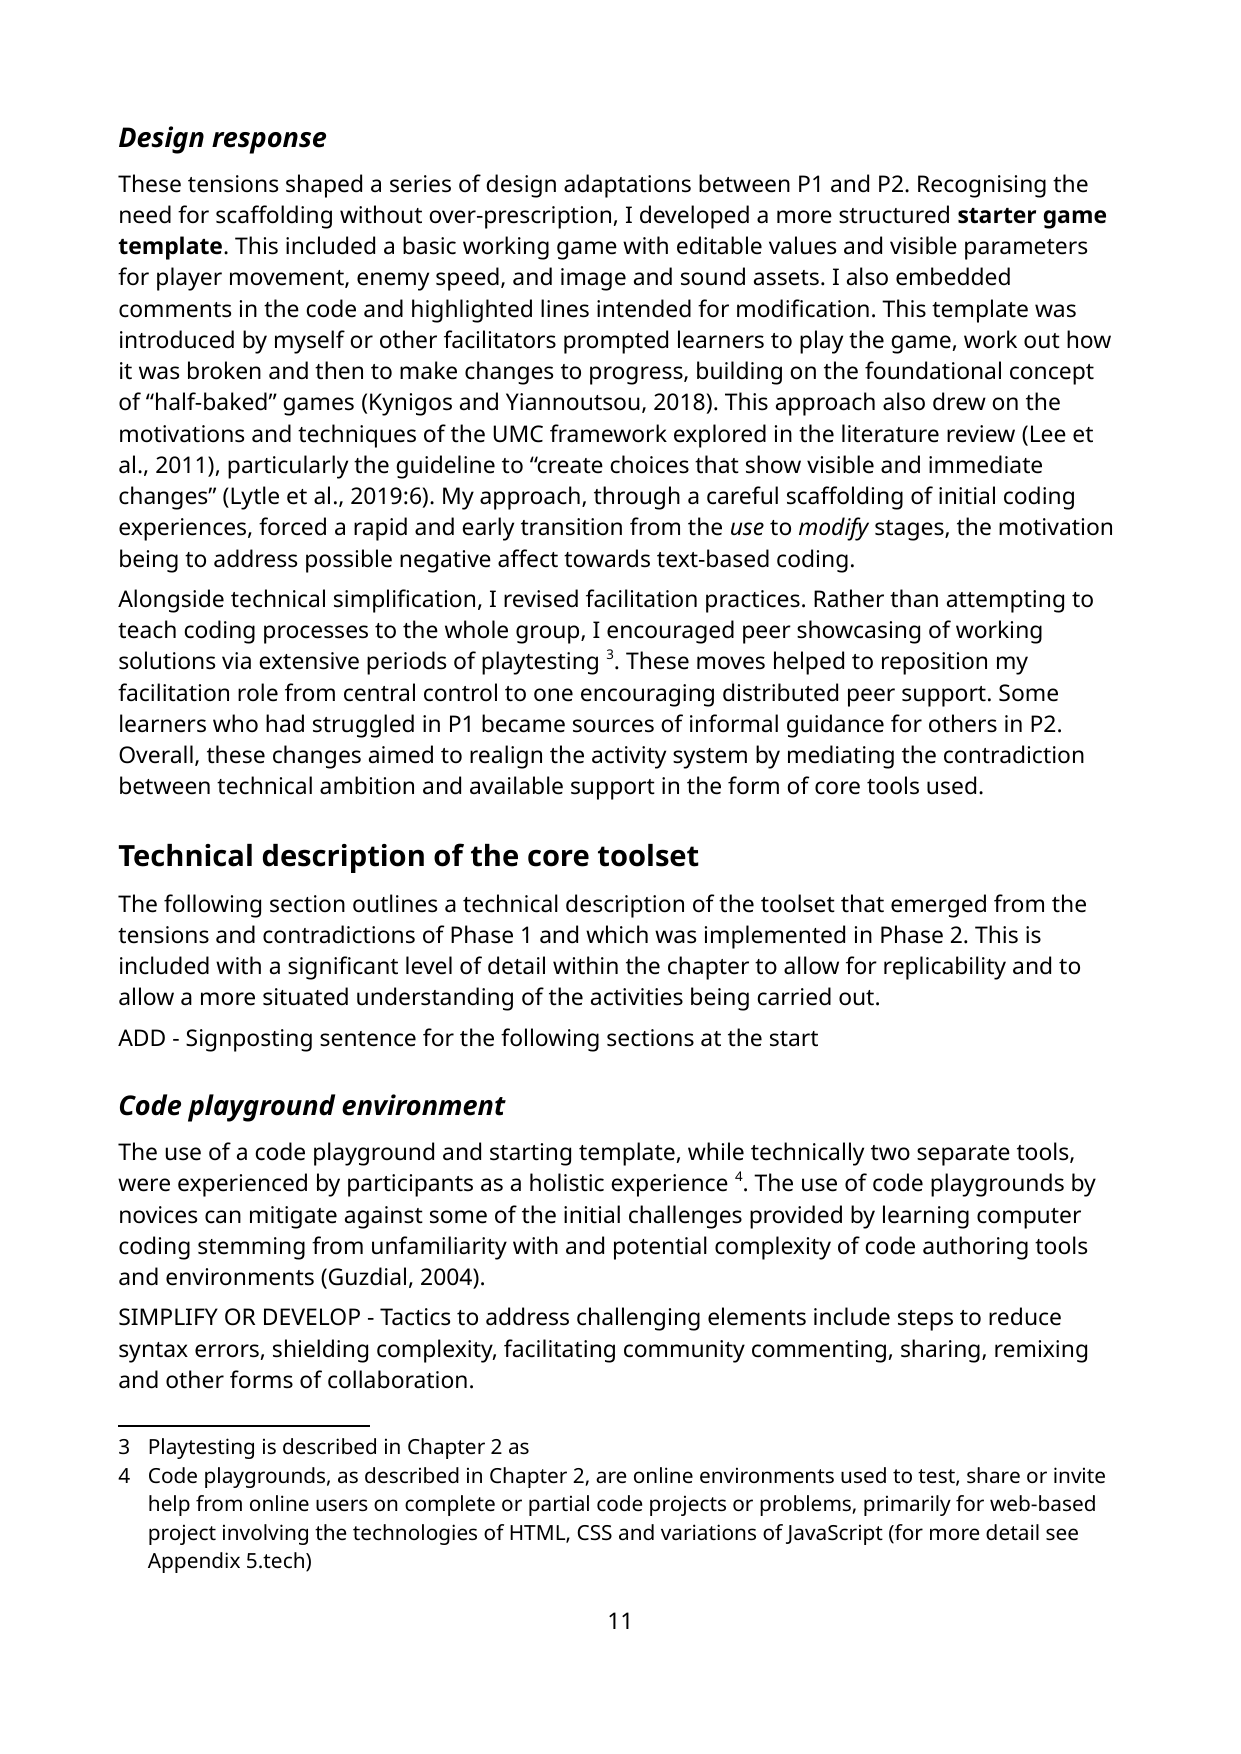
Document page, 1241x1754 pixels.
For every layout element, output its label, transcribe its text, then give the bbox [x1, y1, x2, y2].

text The use of a code playground and starting template, while technically two separate tools, were experienced by participants as a holistic experience . The use of code playgrounds by novices can mitigate against some of the initial challenges provided by learning computer coding stemming from unfamiliarity with and potential complexity of code authoring tools and environments (Guzdial, 2004). [118, 1136, 1122, 1292]
subtitle Technical description of the core toolset [118, 835, 1122, 875]
text The following section outlines a technical description of the toolset that emerged from the tensions and contradictions of Phase 1 and which was implemented in Phase 2. This is included with a significant level of detail within the chapter to allow for replicability and to allow a more situated understanding of the activities being carried out. [118, 888, 1122, 1013]
text These tensions shaped a series of design adaptations between P1 and P2. Recognising the need for scaffolding without over-prescription, I developed a more structured starter game template. This included a basic working game with editable values and visible parameters for player movement, enemy speed, and image and sound assets. I also embedded comments in the code and highlighted lines intended for modification. This template was introduced by myself or other facilitators prompted learners to play the game, work out how it was broken and then to make changes to progress, building on the foundational concept of “half-baked” games (Kynigos and Yiannoutsou, 2018). This approach also drew on the motivations and techniques of the UMC framework explored in the literature review (Lee et al., 2011), particularly the guideline to “create choices that show visible and immediate changes” (Lytle et al., 2019:6). My approach, through a careful scaffolding of initial coding experiences, forced a rapid and early transition from the use to modify stages, the motivation being to address possible negative affect towards text-based coding. [118, 167, 1122, 574]
subtitle Design response [118, 118, 1122, 155]
text Alongside technical simplification, I revised facilitation practices. Rather than attempting to teach coding processes to the whole group, I encouraged peer showcasing of working solutions via extensive periods of playtesting . These moves helped to reposition my facilitation role from central control to one encouraging distributed peer support. Some learners who had struggled in P1 became sources of informal guidance for others in P2. Overall, these changes aimed to realign the activity system by mediating the contradiction between technical ambition and available support in the form of core tools used. [118, 583, 1122, 801]
text SIMPLIFY OR DEVELOP - Tactics to address challenging elements include steps to reduce syntax errors, shielding complexity, facilitating community commenting, sharing, remixing and other forms of collaboration. [118, 1301, 1122, 1395]
text ADD - Signposting sentence for the following sections at the start [118, 1022, 1122, 1053]
text Playtesting is described in Chapter 2 as [118, 1432, 1122, 1461]
subtitle Code playground environment [118, 1087, 1122, 1124]
text Code playgrounds, as described in Chapter 2, are online environments used to test, share or invite help from online users on complete or partial code projects or problems, primarily for web-based project involving the technologies of HTML, CSS and variations of JavaScript (for more detail see Appendix 5.tech) [118, 1461, 1122, 1574]
